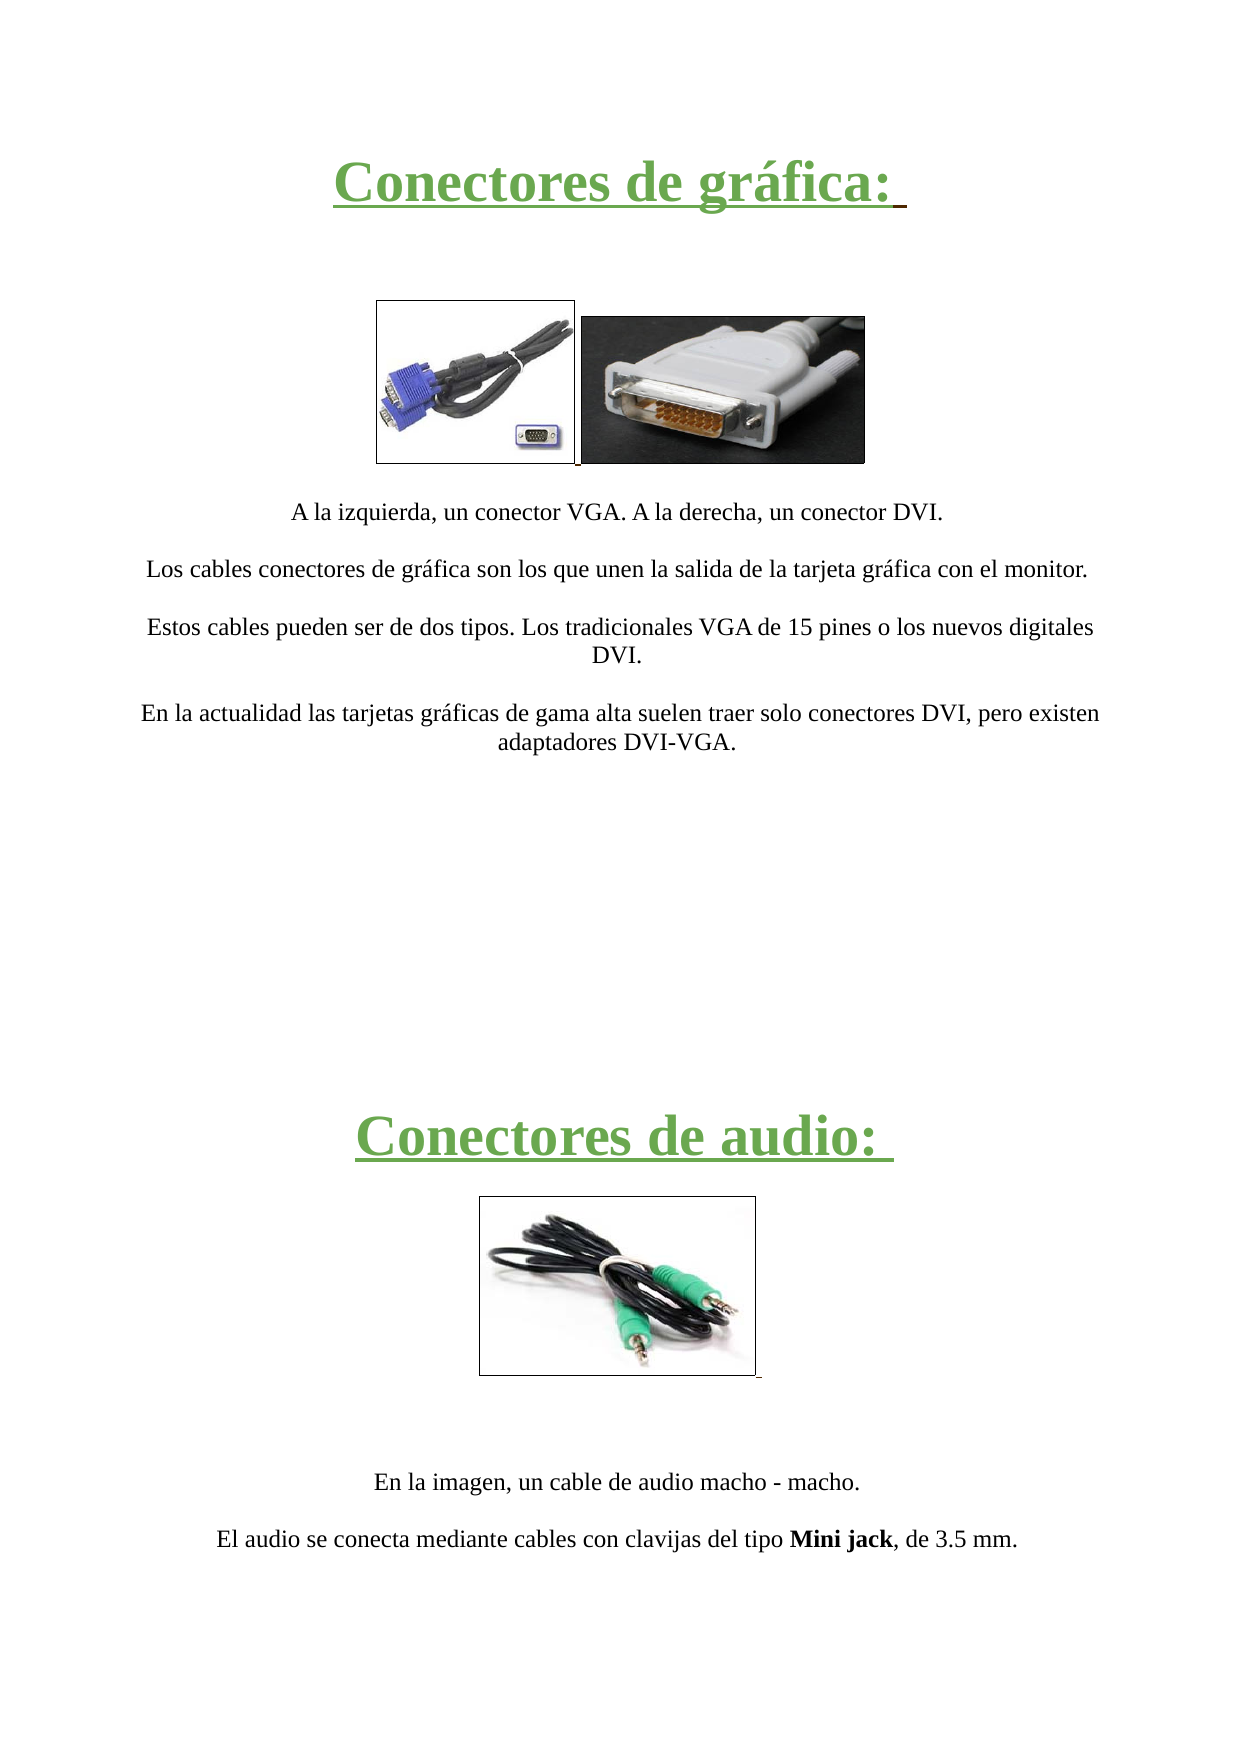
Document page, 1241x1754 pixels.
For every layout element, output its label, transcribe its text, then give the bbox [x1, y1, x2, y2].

text Conectores de gráfica: A la izquierda, un conector VGA. A la derecha, un conector DVI. Los cables conectores de gráfica son los que unen la salida de la tarjeta gráfica con el monitor. Estos cables pueden ser de dos tipos. Los tradicionales VGA de 15 pines o los nuevos digitales DVI. En la actualidad las tarjetas gráficas de gama alta suelen traer solo conectores DVI, pero existen adaptadores DVI-VGA. [118, 147, 1122, 784]
picture [480, 1197, 755, 1375]
text Conectores de audio: [118, 1043, 1122, 1409]
text En la imagen, un cable de audio macho - macho. El audio se conecta mediante cables con clavijas del tipo Mini jack, de 3.5 mm. [118, 1467, 1122, 1553]
picture [582, 317, 864, 463]
picture [377, 301, 574, 463]
